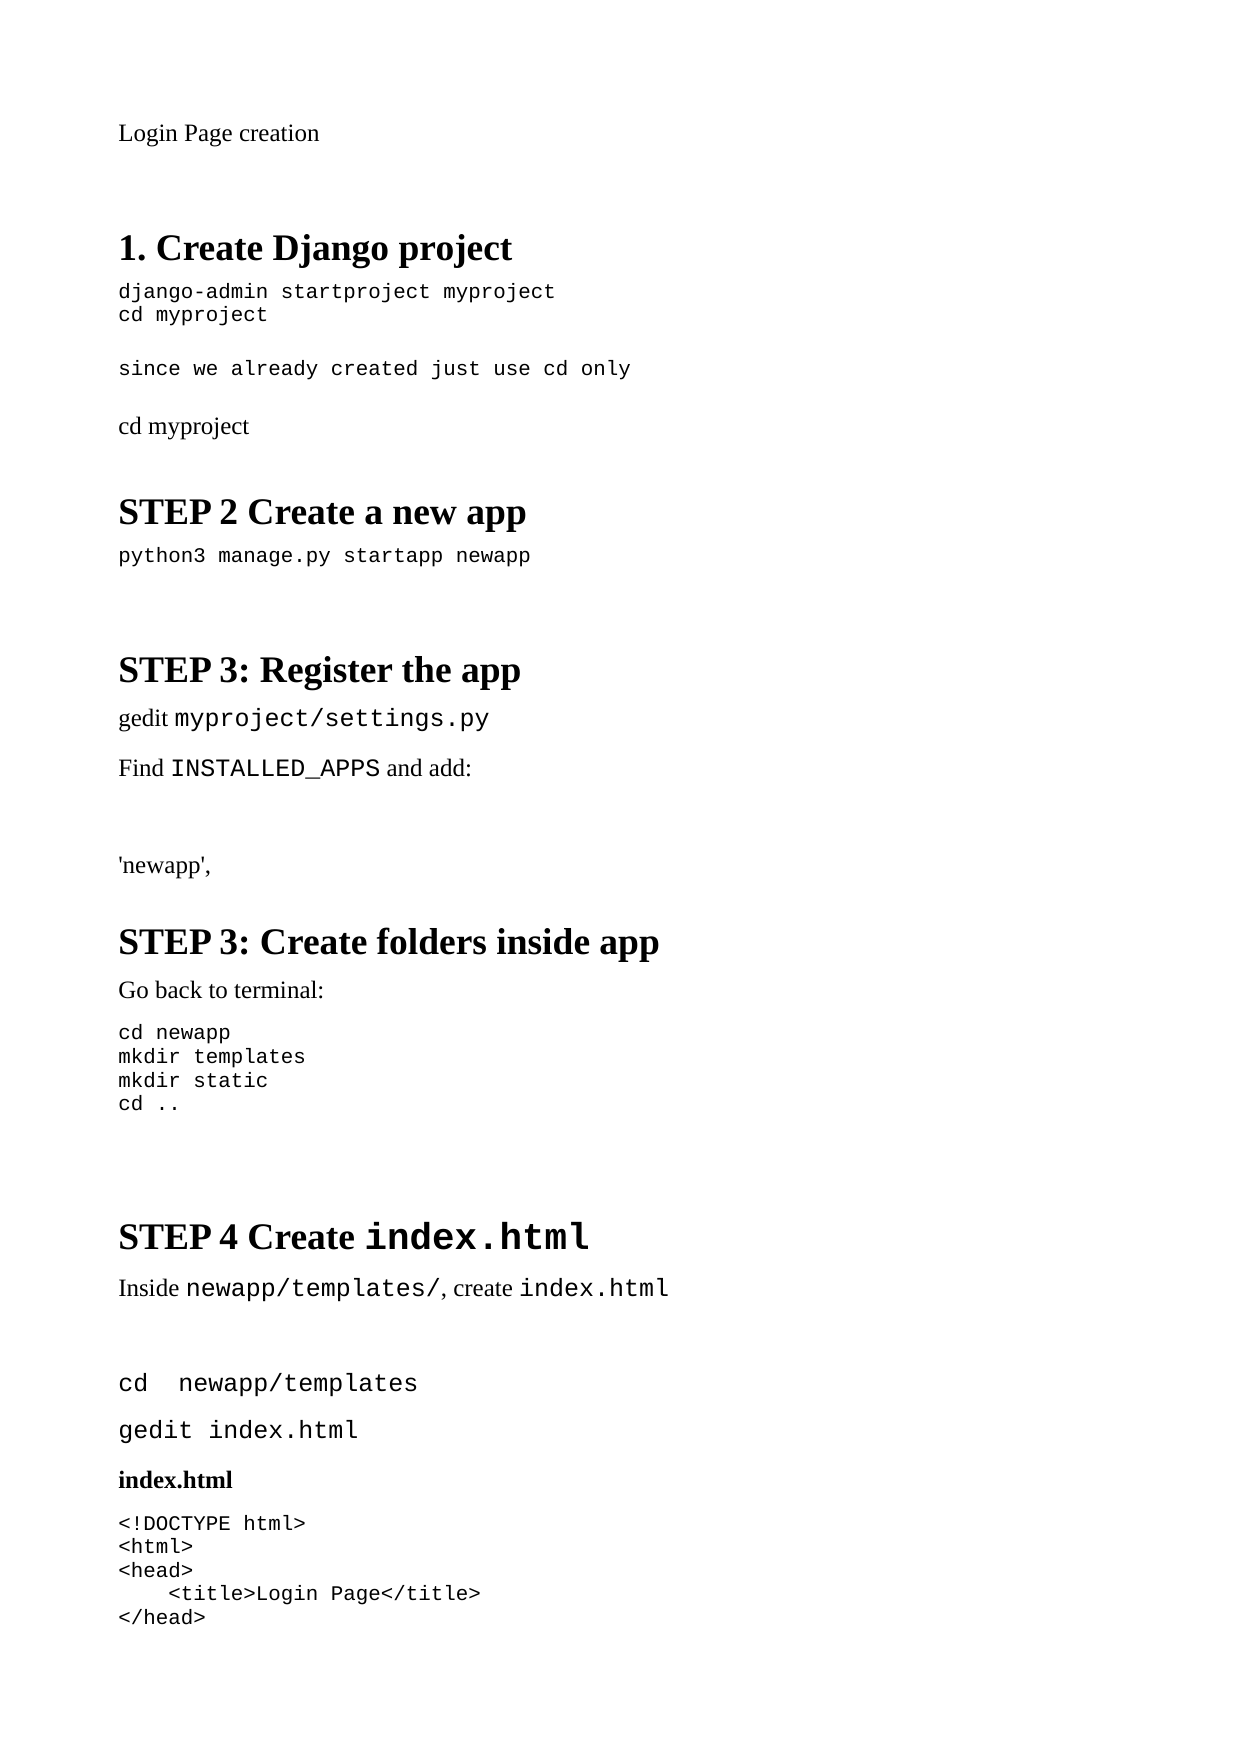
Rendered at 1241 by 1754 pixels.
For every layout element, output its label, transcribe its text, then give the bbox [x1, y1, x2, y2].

text Inside newapp/templates/, create index.html [118, 1273, 1122, 1304]
text python3 manage.py startapp newapp [118, 545, 1122, 568]
text index.html [118, 1465, 1122, 1494]
text <html> [118, 1536, 1122, 1560]
text 'newapp', [118, 851, 1122, 879]
text <title>Login Page</title> [118, 1583, 1122, 1607]
text Go back to terminal: [118, 975, 1122, 1003]
subtitle STEP 3: Register the app [118, 647, 1122, 691]
text django-admin startproject myproject [118, 281, 1122, 304]
text cd newapp [118, 1022, 1122, 1046]
text cd myproject [118, 411, 1122, 439]
text </head> [118, 1607, 1122, 1631]
text gedit index.html [118, 1418, 1122, 1446]
subtitle 1. Create Django project [118, 225, 1122, 268]
subtitle STEP 3: Create folders inside app [118, 919, 1122, 962]
text since we already created just use cd only [118, 358, 1122, 381]
subtitle STEP 2 Create a new app [118, 489, 1122, 532]
text cd myproject [118, 304, 1122, 328]
text gedit myproject/settings.py [118, 703, 1122, 734]
text cd newapp/templates [118, 1371, 1122, 1399]
text Find INSTALLED_APPS and add: [118, 753, 1122, 784]
text Login Page creation [118, 118, 1122, 147]
text cd .. [118, 1093, 1122, 1117]
text mkdir static [118, 1069, 1122, 1093]
text <!DOCTYPE html> [118, 1512, 1122, 1536]
text mkdir templates [118, 1046, 1122, 1069]
text <head> [118, 1560, 1122, 1583]
subtitle STEP 4 Create index.html [118, 1215, 1122, 1261]
